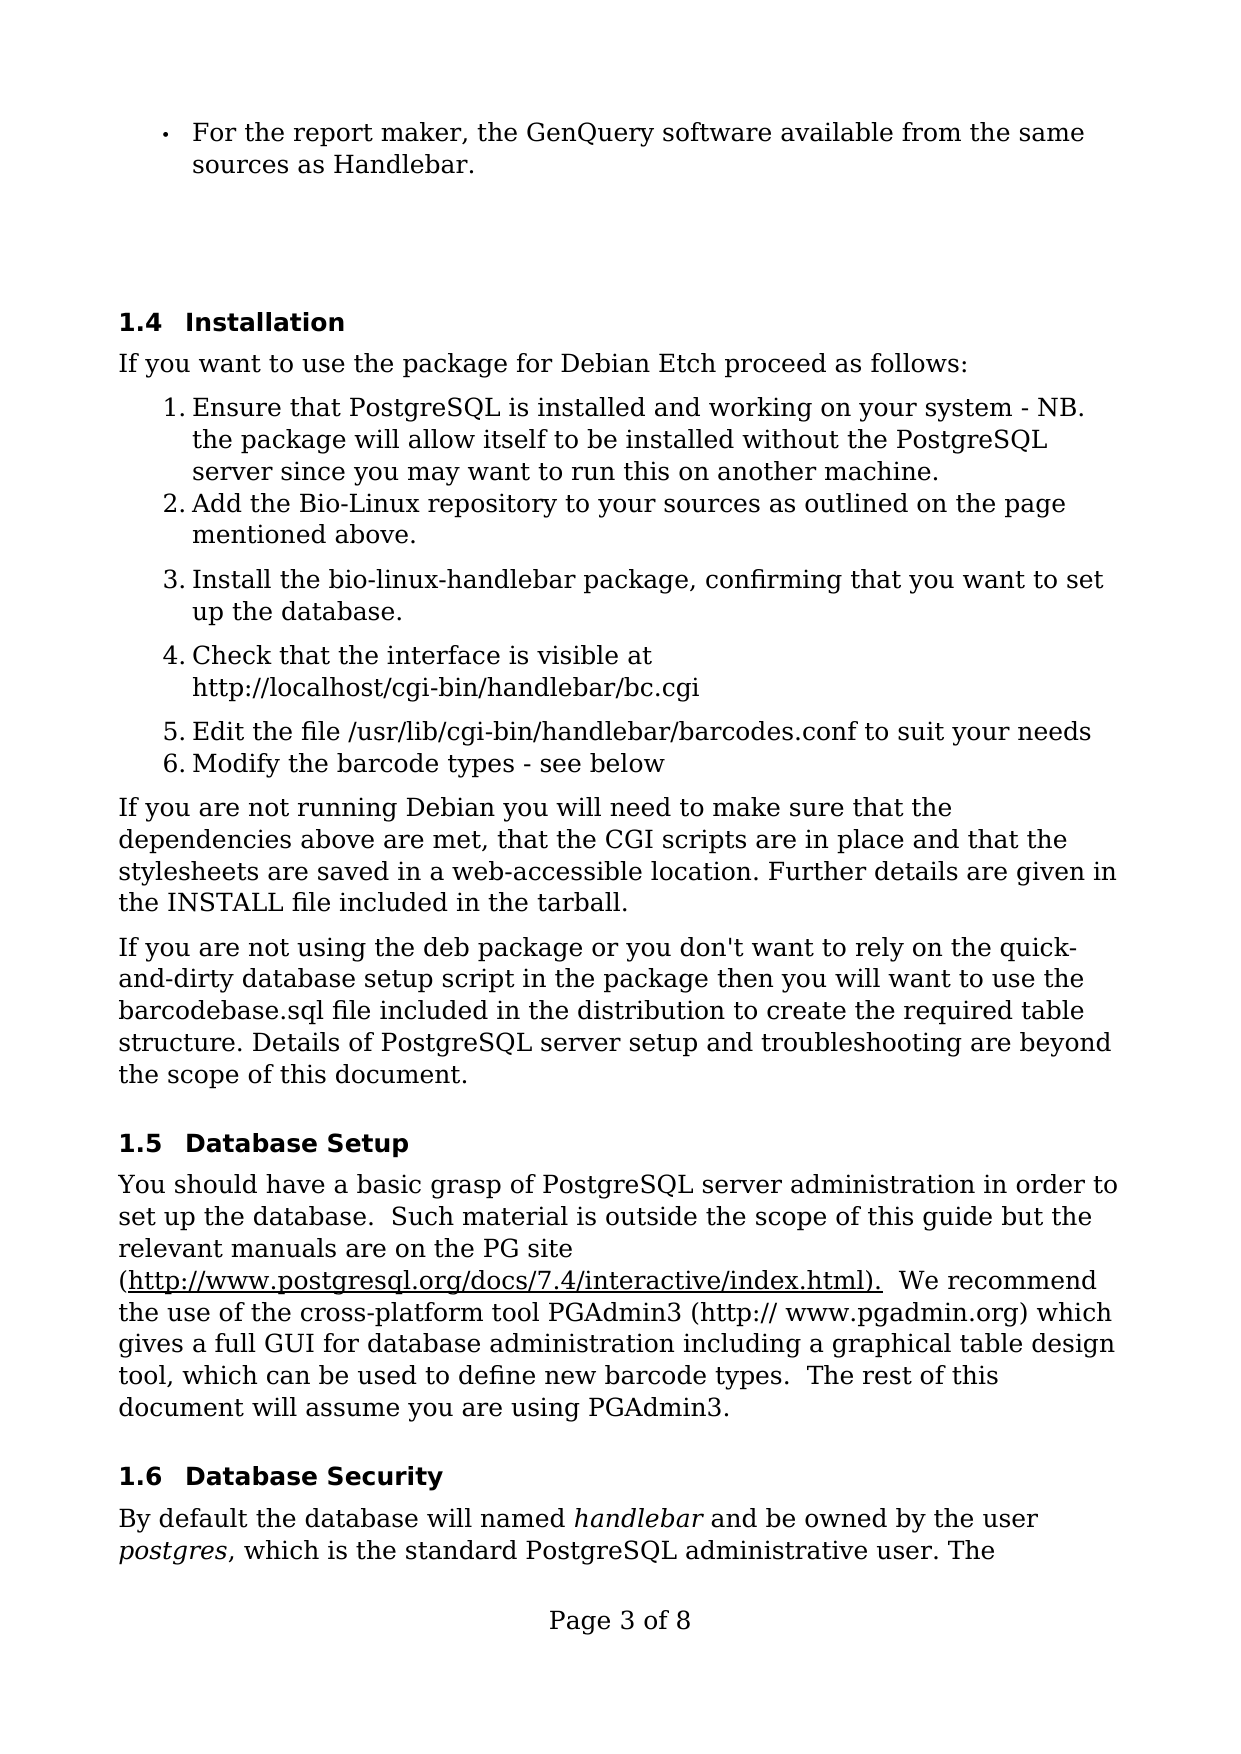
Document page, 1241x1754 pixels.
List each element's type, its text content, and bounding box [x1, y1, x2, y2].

text If you want to use the package for Debian Etch proceed as follows: [118, 349, 1122, 378]
list Edit the file /usr/lib/cgi‑bin/handlebar/barcodes.conf to suit your needs [162, 717, 1122, 746]
subtitle Database Setup [118, 1129, 1122, 1158]
text If you are not running Debian you will need to make sure that the dependencies above are met, that the CGI scripts are in place and that the stylesheets are saved in a web-accessible location. Further details are given in the INSTALL file included in the tarball. [118, 793, 1122, 918]
text By default the database will named handlebar and be owned by the user postgres, which is the standard PostgreSQL administrative user. The [118, 1504, 1122, 1565]
list Add the Bio-Linux repository to your sources as outlined on the page mentioned above. [162, 489, 1122, 550]
list Check that the interface is visible at http://localhost/cgi‑bin/handlebar/bc.cgi [162, 641, 1122, 702]
subtitle Installation [118, 308, 1122, 337]
list Install the bio-linux-handlebar package, confirming that you want to set up the database. [162, 565, 1122, 626]
list Modify the barcode types - see below [162, 749, 1122, 778]
text If you are not using the deb package or you don't want to rely on the quick-and-dirty database setup script in the package then you will want to use the barcodebase.sql file included in the distribution to create the required table structure. Details of PostgreSQL server setup and troubleshooting are beyond the scope of this document. [118, 933, 1122, 1089]
list Ensure that PostgreSQL is installed and working on your system - NB. the package will allow itself to be installed without the PostgreSQL server since you may want to run this on another machine. [162, 394, 1122, 486]
text You should have a basic grasp of PostgreSQL server administration in order to set up the database. Such material is outside the scope of this guide but the relevant manuals are on the PG site (http://www.postgresql.org/docs/7.4/interactive/index.html). We recommend the use of the cross-platform tool PGAdmin3 (http:// www.pgadmin.org) which gives a full GUI for database administration including a graphical table design tool, which can be used to define new barcode types. The rest of this document will assume you are using PGAdmin3. [118, 1171, 1122, 1422]
subtitle Database Security [118, 1462, 1122, 1492]
list For the report maker, the GenQuery software available from the same sources as Handlebar. [162, 118, 1122, 179]
